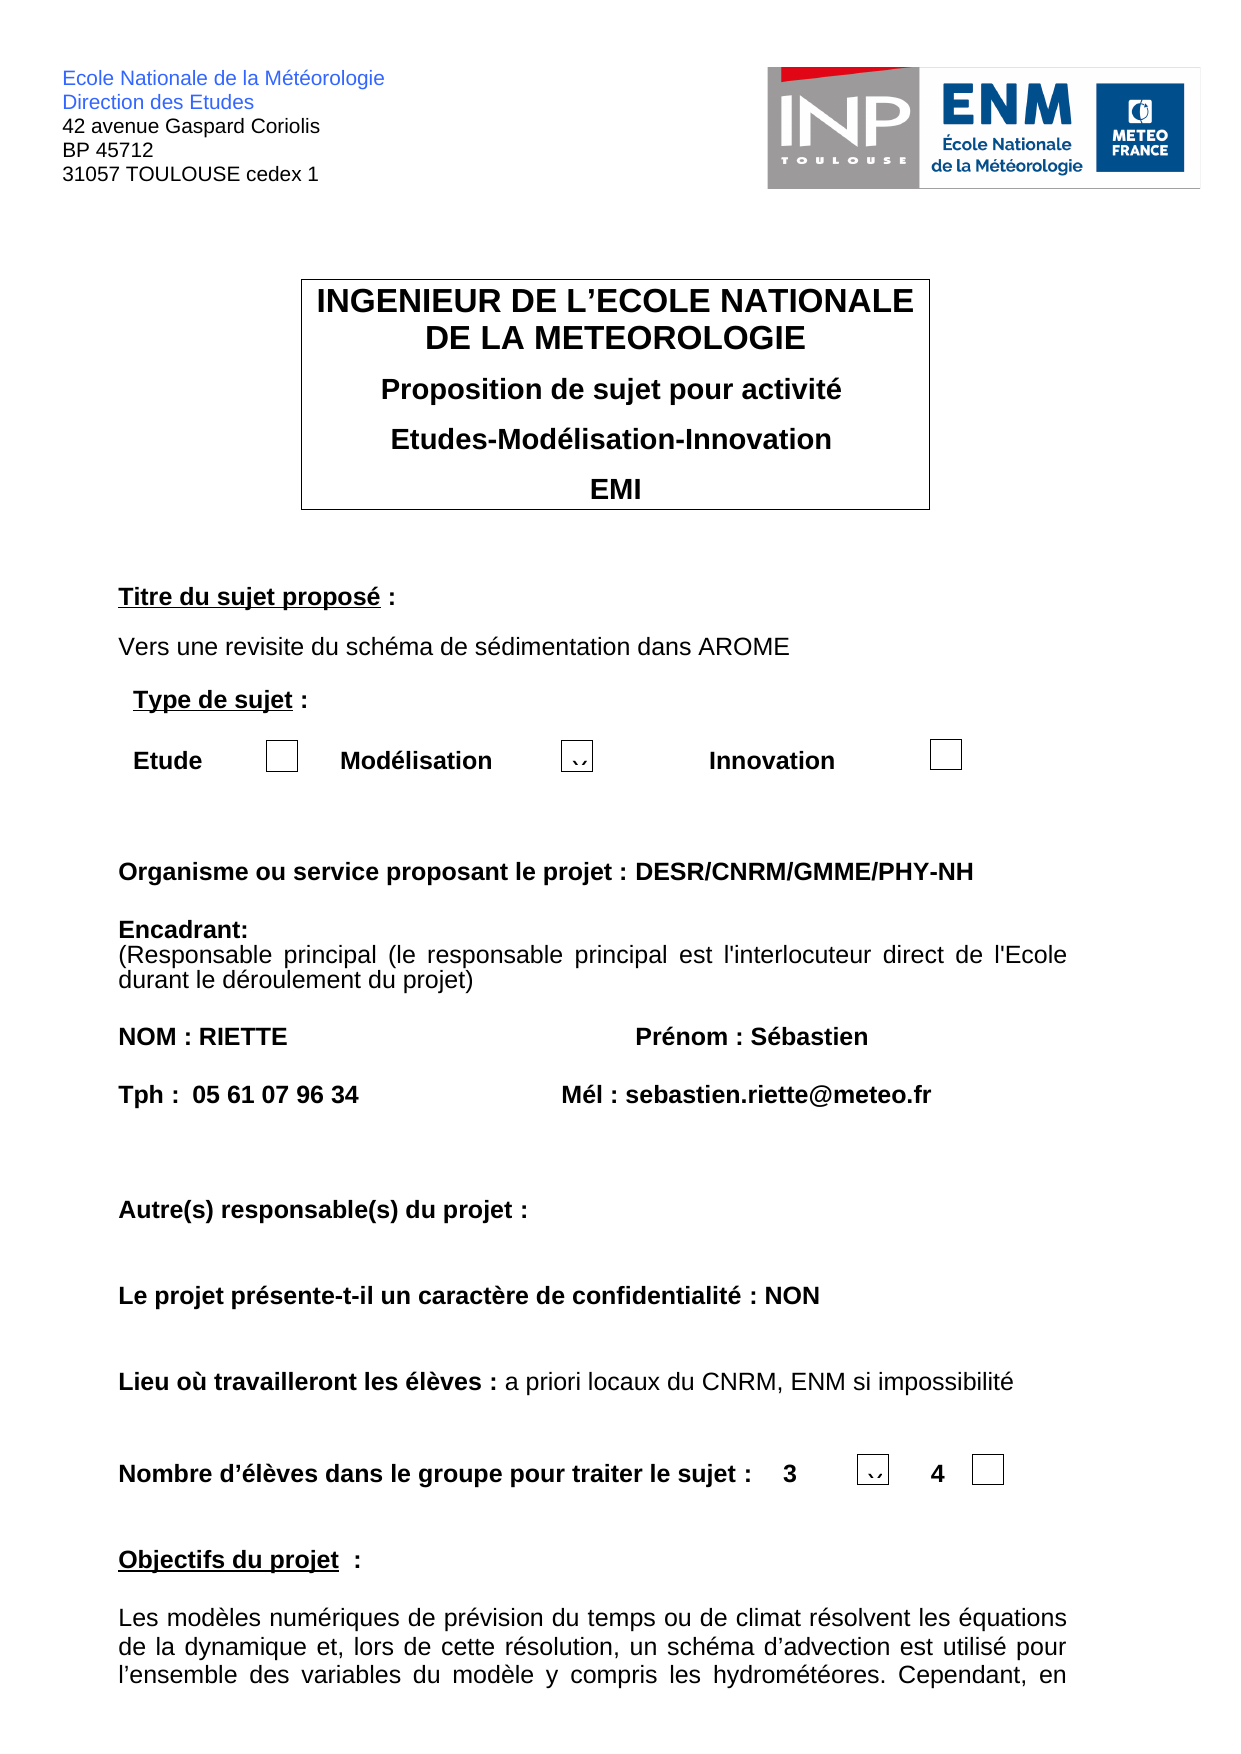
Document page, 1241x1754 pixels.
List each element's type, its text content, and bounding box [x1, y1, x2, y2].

text Vers une revisite du schéma de sédimentation dans AROME [118, 635, 1069, 660]
text Tph : 05 61 07 96 34 Mél : sebastien.riette@meteo.fr [118, 1080, 1068, 1109]
text Type de sujet : [133, 685, 1069, 714]
table_header [796, 66, 1240, 204]
text Lieu où travailleront les élèves : a priori locaux du CNRM, ENM si impossibilité [118, 1367, 1068, 1396]
text Etude Modélisation Innovation [133, 739, 1069, 775]
text Objectifs du projet : [118, 1546, 1068, 1574]
table_header Ecole Nationale de la Météorologie Direction des Etudes 42 avenue Gaspard Coriolis BP 45712 31057 TOULOUSE cedex 1 [43, 66, 796, 204]
text Encadrant: [118, 915, 1068, 944]
text Titre du sujet proposé : [118, 585, 1069, 610]
text Le projet présente-t-il un caractère de confidentialité : NON [118, 1281, 1068, 1310]
text Les modèles numériques de prévision du temps ou de climat résolvent les équations de la dynamique et, lors de cette résolution, un schéma d’advection est utilisé pour l’ensemble des variables du modèle y compris les hydrométéores. Cependant, en [118, 1603, 1068, 1689]
text Etudes-Modélisation-Innovation [302, 416, 929, 457]
text Nombre d’élèves dans le groupe pour traiter le sujet : 3 4 [118, 1454, 1068, 1488]
text EMI [302, 466, 929, 509]
text NOM : RIETTE Prénom : Sébastien [118, 1022, 1068, 1051]
text (Responsable principal (le responsable principal est l'interlocuteur direct de l'Ecole durant le déroulement du projet) [118, 944, 1068, 994]
text Proposition de sujet pour activité [302, 366, 929, 407]
text Autre(s) responsable(s) du projet : [118, 1195, 1068, 1224]
picture [767, 67, 1201, 189]
text INGENIEUR DE L’ECOLE NATIONALE DE LA METEOROLOGIE [302, 280, 929, 357]
text Organisme ou service proposant le projet : DESR/CNRM/GMME/PHY-NH [118, 857, 1068, 886]
